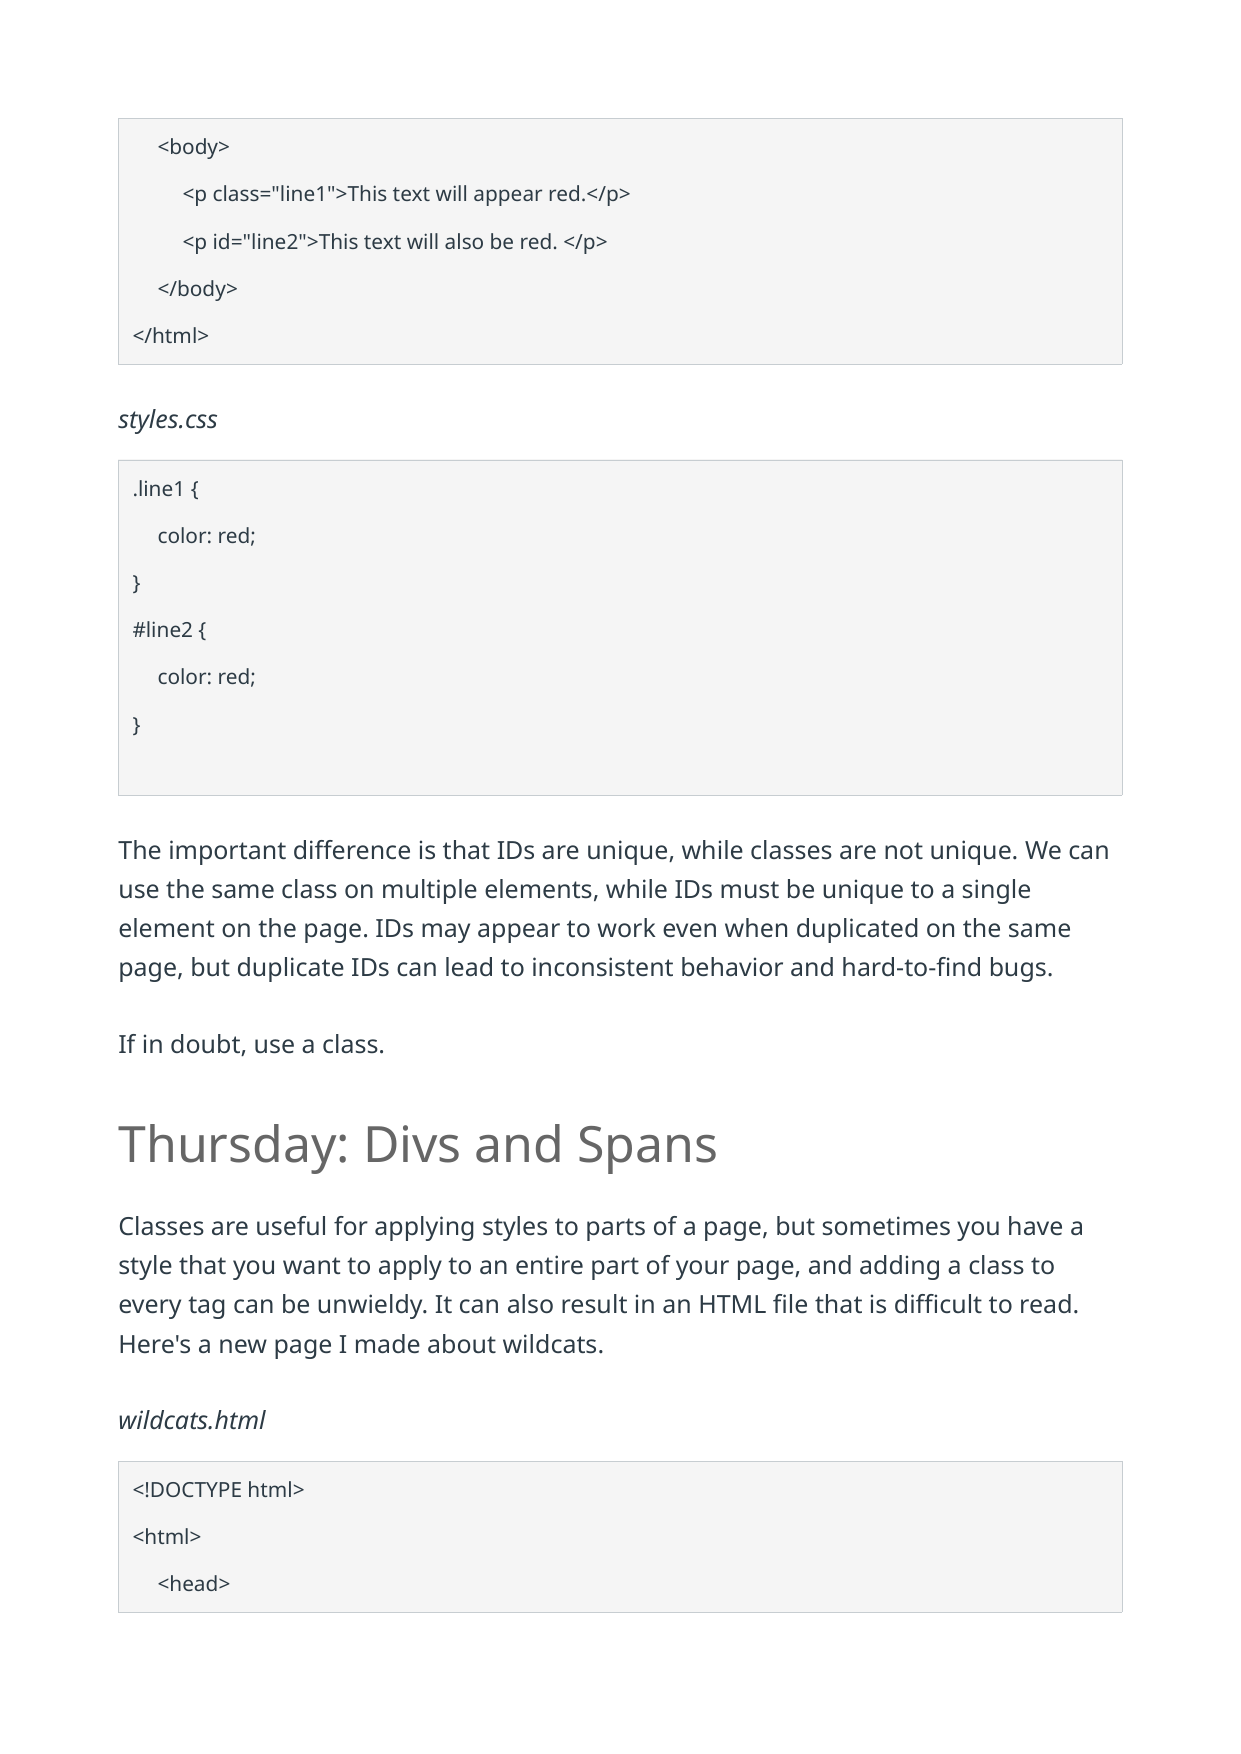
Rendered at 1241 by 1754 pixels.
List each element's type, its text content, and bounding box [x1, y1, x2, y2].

text <!DOCTYPE html> [119, 1462, 1122, 1503]
text <html> [119, 1508, 1122, 1551]
text } [119, 696, 1122, 738]
text <head> [119, 1555, 1122, 1612]
text .line1 { [119, 461, 1122, 502]
text styles.css [118, 402, 1122, 436]
text #line2 { [119, 601, 1122, 644]
text </html> [119, 307, 1122, 364]
subtitle Thursday: Divs and Spans [118, 1109, 1122, 1177]
text } [119, 554, 1122, 597]
text color: red; [119, 648, 1122, 691]
text Classes are useful for applying styles to parts of a page, but sometimes you have a style that you want to apply to an entire part of your page, and adding a class to every tag can be unwieldy. It can also result in an HTML file that is difficult to read. Here's a new page I made about wildcats. [118, 1209, 1122, 1360]
text The important difference is that IDs are unique, while classes are not unique. We can use the same class on multiple elements, while IDs must be unique to a single element on the page. IDs may appear to work even when duplicated on the same page, but duplicate IDs can lead to inconsistent behavior and hard-to-find bugs. [118, 832, 1122, 984]
text <p id="line2">This text will also be red. </p> [119, 213, 1122, 255]
text <body> [119, 119, 1122, 161]
text If in doubt, use a class. [118, 1026, 1122, 1061]
text wildcats.html [118, 1403, 1122, 1437]
text color: red; [119, 507, 1122, 549]
text </body> [119, 260, 1122, 303]
text <p class="line1">This text will appear red.</p> [119, 165, 1122, 208]
